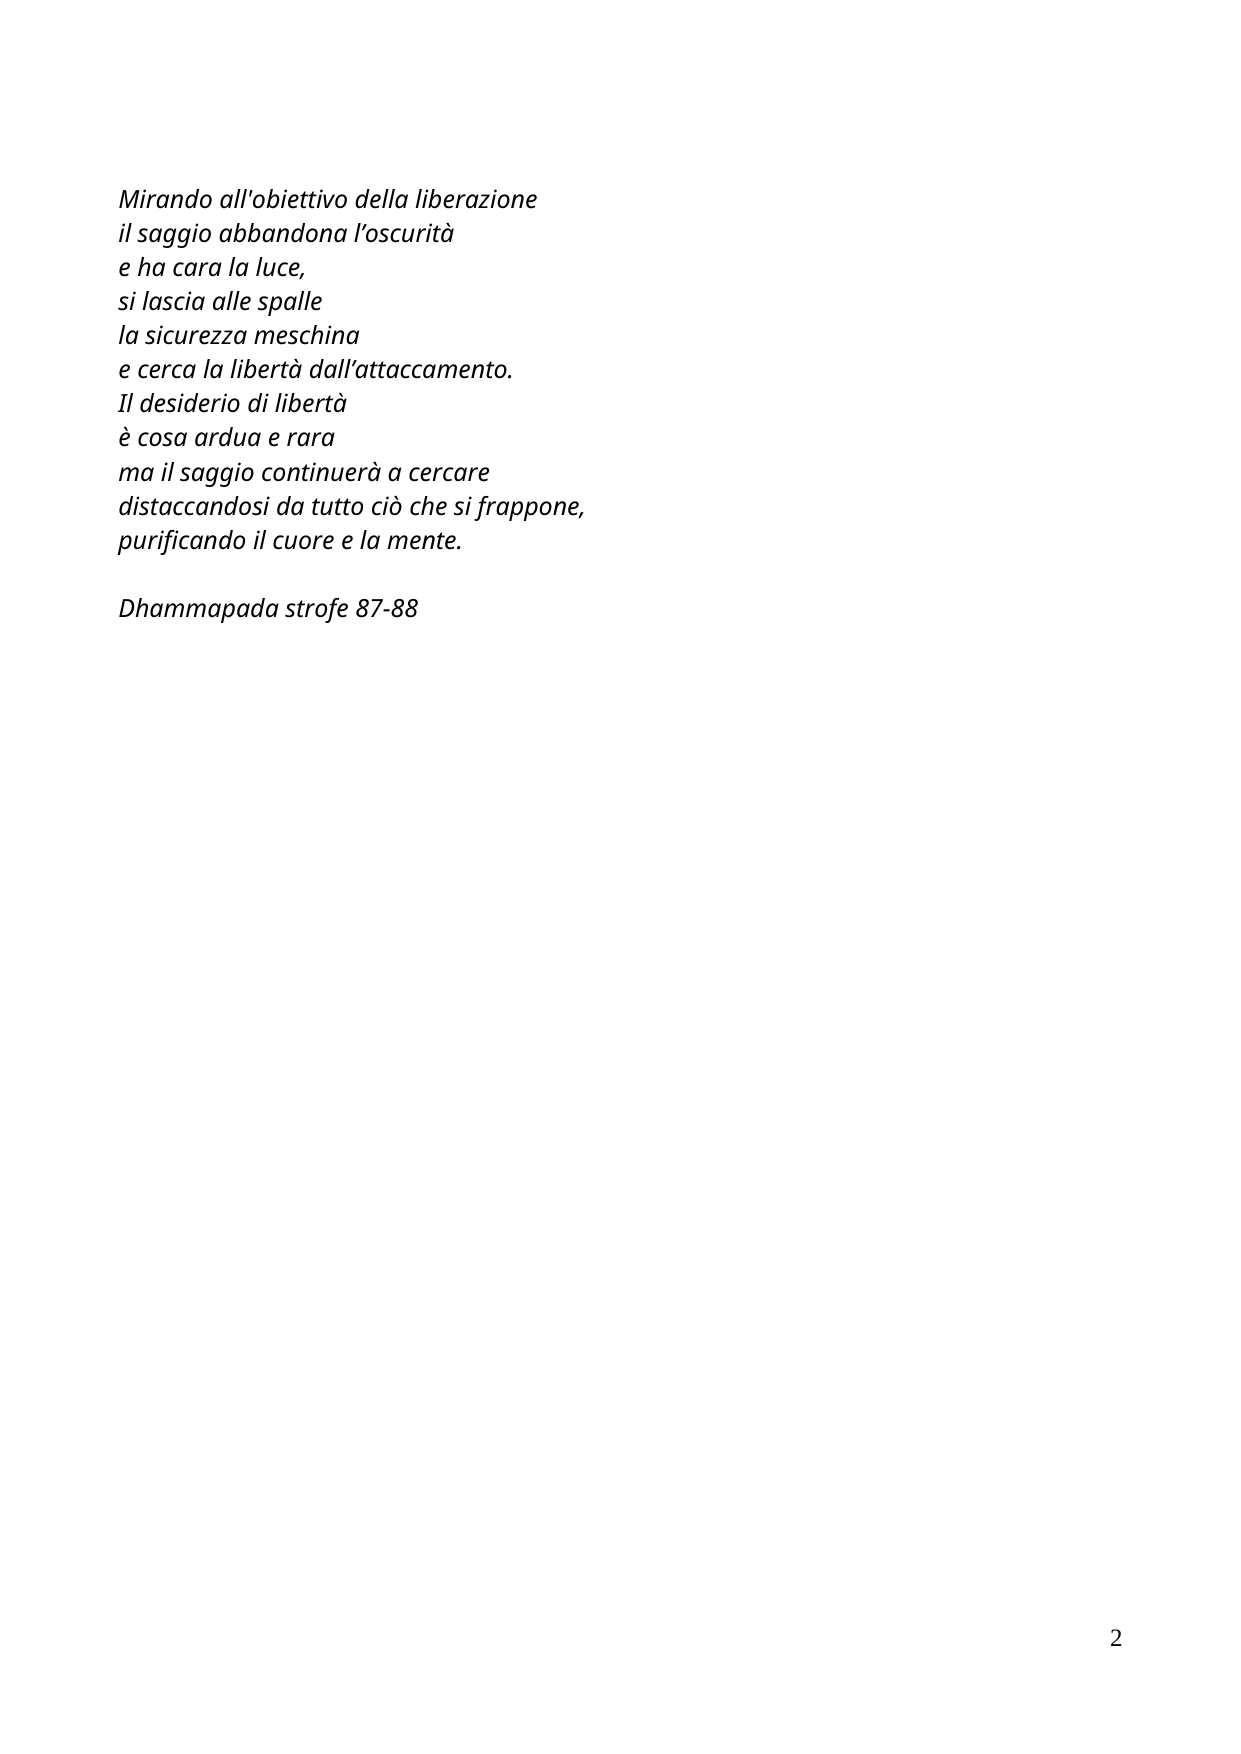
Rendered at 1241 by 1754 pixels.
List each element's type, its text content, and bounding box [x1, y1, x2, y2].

text e ha cara la luce, [118, 250, 1122, 284]
text Dhammapada strofe 87-88 [118, 590, 1122, 624]
text distaccandosi da tutto ciò che si frappone, [118, 488, 1122, 522]
text si lascia alle spalle [118, 284, 1122, 318]
text Mirando all'obiettivo della liberazione [118, 182, 1122, 216]
text purificando il cuore e la mente. [118, 522, 1122, 556]
text e cerca la libertà dall’attaccamento. [118, 352, 1122, 386]
text la sicurezza meschina [118, 318, 1122, 352]
text ma il saggio continuerà a cercare [118, 454, 1122, 488]
text il saggio abbandona l’oscurità [118, 216, 1122, 250]
text Il desiderio di libertà [118, 386, 1122, 420]
text è cosa ardua e rara [118, 420, 1122, 454]
